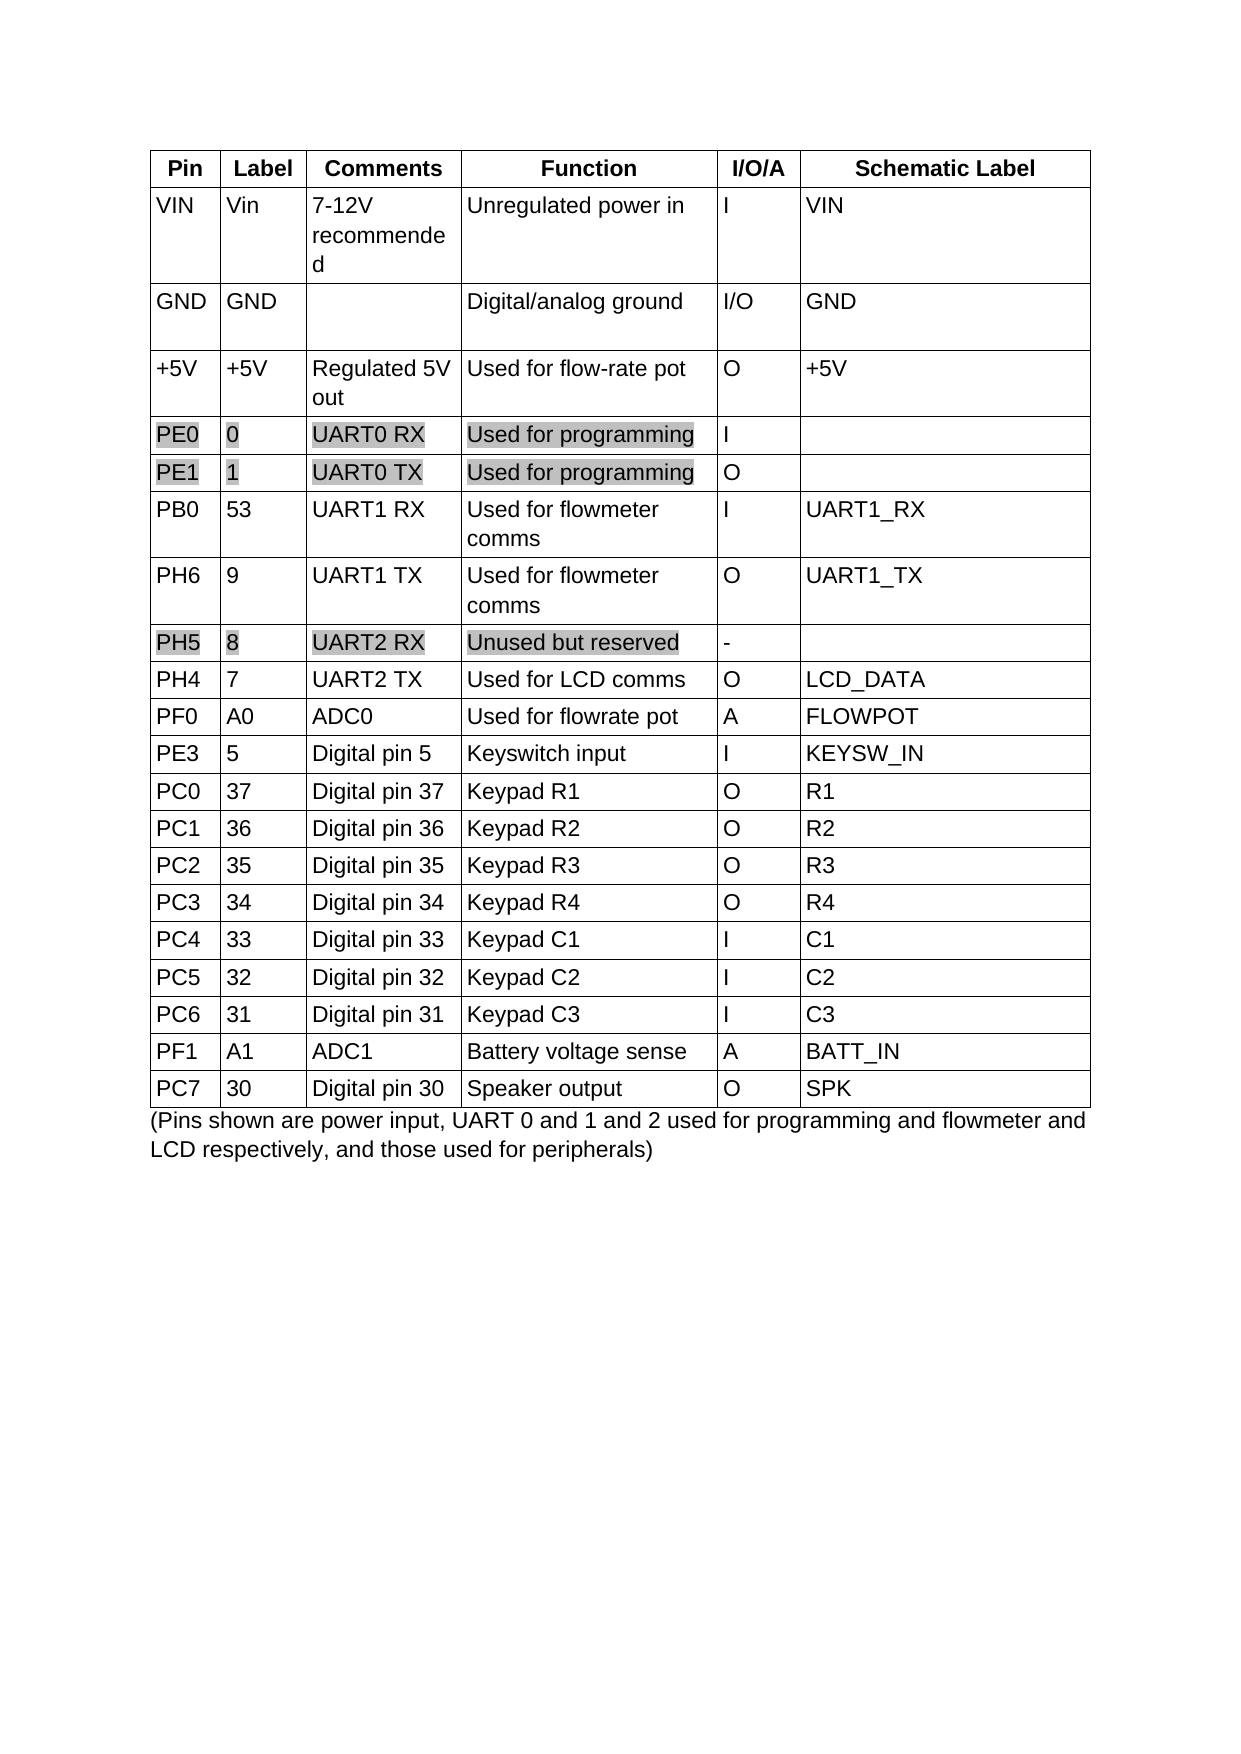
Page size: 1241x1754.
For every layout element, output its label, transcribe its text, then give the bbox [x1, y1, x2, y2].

table_cell O [718, 455, 800, 491]
table_cell Battery voltage sense [462, 1034, 717, 1070]
table_cell O [718, 558, 800, 624]
table_cell Used for flowmeter comms [462, 558, 717, 624]
table_cell Speaker output [462, 1071, 717, 1107]
table_cell C2 [801, 960, 1090, 996]
table_cell GND [151, 284, 220, 350]
table_header Function [462, 151, 717, 187]
table_cell I [718, 492, 800, 557]
table_cell LCD_DATA [801, 662, 1090, 698]
table_cell GND [221, 284, 306, 350]
table_cell O [718, 1071, 800, 1107]
table_cell 37 [221, 774, 306, 810]
table_cell Digital pin 5 [307, 736, 461, 772]
table_cell +5V [221, 351, 306, 416]
table_cell Used for programming [462, 417, 717, 453]
table_cell Digital pin 31 [307, 997, 461, 1033]
table_cell PE0 [151, 417, 220, 453]
table_cell UART1_TX [801, 558, 1090, 624]
table_cell 5 [221, 736, 306, 772]
table_cell R1 [801, 774, 1090, 810]
table_cell VIN [151, 188, 220, 283]
table_cell I [718, 922, 800, 958]
table_cell Keypad R4 [462, 885, 717, 921]
table_cell BATT_IN [801, 1034, 1090, 1070]
table_cell Keypad R3 [462, 848, 717, 884]
table_cell UART1_RX [801, 492, 1090, 557]
table_cell UART0 RX [307, 417, 461, 453]
table_header Label [221, 151, 306, 187]
table_cell - [718, 625, 800, 661]
table_cell PF0 [151, 699, 220, 735]
table_cell I [718, 960, 800, 996]
table_cell Digital pin 37 [307, 774, 461, 810]
table_cell ADC1 [307, 1034, 461, 1070]
table_cell Keypad C1 [462, 922, 717, 958]
table_cell VIN [801, 188, 1090, 283]
table_cell 8 [221, 625, 306, 661]
table_cell Digital pin 32 [307, 960, 461, 996]
table_cell Regulated 5V out [307, 351, 461, 416]
table_cell Vin [221, 188, 306, 283]
table_cell Digital/analog ground [462, 284, 717, 350]
table_cell PC2 [151, 848, 220, 884]
table_cell UART2 TX [307, 662, 461, 698]
table_cell A1 [221, 1034, 306, 1070]
table_cell O [718, 885, 800, 921]
table_cell PC4 [151, 922, 220, 958]
table_header Pin [151, 151, 220, 187]
table_cell Digital pin 35 [307, 848, 461, 884]
table_cell PC5 [151, 960, 220, 996]
table_cell GND [801, 284, 1090, 350]
table_cell PC6 [151, 997, 220, 1033]
table_cell PC0 [151, 774, 220, 810]
table_cell ADC0 [307, 699, 461, 735]
table_cell 7-12V recommended [307, 188, 461, 283]
table_cell A [718, 699, 800, 735]
table_cell 30 [221, 1071, 306, 1107]
table_cell PH6 [151, 558, 220, 624]
table_cell +5V [151, 351, 220, 416]
table_cell FLOWPOT [801, 699, 1090, 735]
table_cell 1 [221, 455, 306, 491]
table_cell Digital pin 33 [307, 922, 461, 958]
table_header I/O/A [718, 151, 800, 187]
table_cell 34 [221, 885, 306, 921]
text (Pins shown are power input, UART 0 and 1 and 2 used for programming and flowmeter and LCD respectively, and those used for peripherals) [150, 1108, 1090, 1162]
table_cell 33 [221, 922, 306, 958]
table_cell +5V [801, 351, 1090, 416]
table_cell PE3 [151, 736, 220, 772]
table_cell C1 [801, 922, 1090, 958]
table_cell SPK [801, 1071, 1090, 1107]
table_cell Digital pin 30 [307, 1071, 461, 1107]
table_cell PH4 [151, 662, 220, 698]
table_cell PB0 [151, 492, 220, 557]
table_cell Used for flow-rate pot [462, 351, 717, 416]
table_cell O [718, 848, 800, 884]
table_cell PC3 [151, 885, 220, 921]
table_cell Keypad C2 [462, 960, 717, 996]
table_cell R2 [801, 811, 1090, 847]
table_cell I [718, 736, 800, 772]
table_cell Keypad R1 [462, 774, 717, 810]
table_cell C3 [801, 997, 1090, 1033]
table_cell O [718, 351, 800, 416]
table_cell I [718, 997, 800, 1033]
table_cell 31 [221, 997, 306, 1033]
table_cell R4 [801, 885, 1090, 921]
table_cell PE1 [151, 455, 220, 491]
table_cell I [718, 188, 800, 283]
table_header Schematic Label [801, 151, 1090, 187]
table_cell PC1 [151, 811, 220, 847]
table_cell UART2 RX [307, 625, 461, 661]
table_cell R3 [801, 848, 1090, 884]
table_cell Keyswitch input [462, 736, 717, 772]
table_cell Used for programming [462, 455, 717, 491]
table_cell [801, 455, 1090, 491]
table_cell PC7 [151, 1071, 220, 1107]
table_cell Keypad C3 [462, 997, 717, 1033]
table_cell Keypad R2 [462, 811, 717, 847]
table_cell 9 [221, 558, 306, 624]
table_cell I/O [718, 284, 800, 350]
table_cell [801, 625, 1090, 661]
table_cell A0 [221, 699, 306, 735]
table_cell Used for LCD comms [462, 662, 717, 698]
table_cell [307, 284, 461, 350]
table_cell A [718, 1034, 800, 1070]
table_cell [801, 417, 1090, 453]
table_cell 0 [221, 417, 306, 453]
table_cell O [718, 811, 800, 847]
table_cell O [718, 774, 800, 810]
table_cell UART1 TX [307, 558, 461, 624]
table_cell Unregulated power in [462, 188, 717, 283]
table_cell Used for flowrate pot [462, 699, 717, 735]
table_cell Used for flowmeter comms [462, 492, 717, 557]
table_cell 53 [221, 492, 306, 557]
table_cell Digital pin 36 [307, 811, 461, 847]
table_cell KEYSW_IN [801, 736, 1090, 772]
table_cell Unused but reserved [462, 625, 717, 661]
table_cell 36 [221, 811, 306, 847]
table_cell PH5 [151, 625, 220, 661]
table_cell 35 [221, 848, 306, 884]
table_cell 32 [221, 960, 306, 996]
table_cell Digital pin 34 [307, 885, 461, 921]
table_cell O [718, 662, 800, 698]
table_cell UART0 TX [307, 455, 461, 491]
table_cell I [718, 417, 800, 453]
table_cell UART1 RX [307, 492, 461, 557]
table_cell 7 [221, 662, 306, 698]
table_header Comments [307, 151, 461, 187]
table_cell PF1 [151, 1034, 220, 1070]
